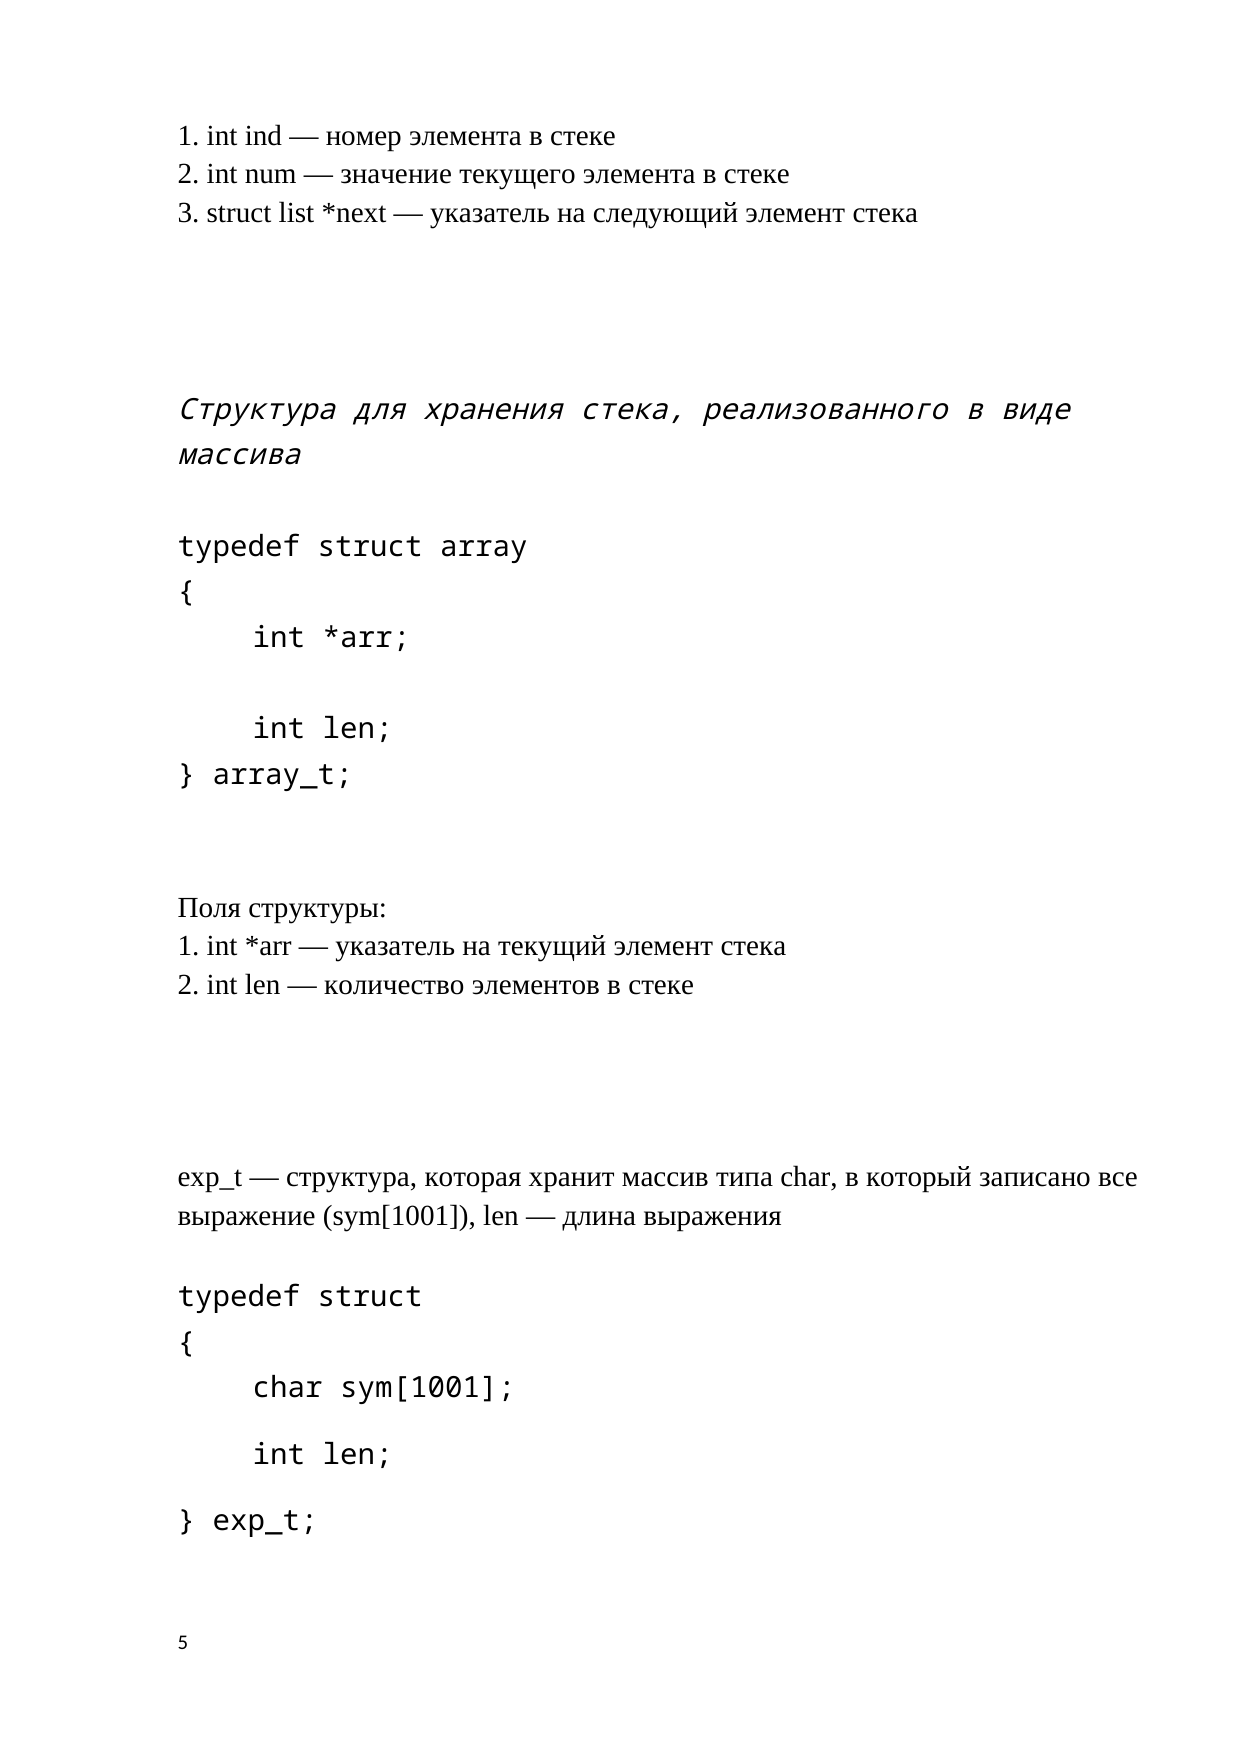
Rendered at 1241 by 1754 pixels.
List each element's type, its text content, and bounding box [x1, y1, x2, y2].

text typedef struct [177, 1275, 1152, 1315]
text int len; [177, 707, 1152, 747]
text } array_t; [177, 753, 1152, 793]
text 2. int len — количество элементов в стеке [177, 967, 1152, 1000]
text Поля структуры: [177, 890, 1152, 923]
text int len; [177, 1433, 1152, 1473]
text 3. struct list *next — указатель на следующий элемент стека [177, 195, 1152, 229]
text } exp_t; [177, 1499, 1152, 1539]
text int *arr; [177, 616, 1152, 656]
text char sym[1001]; [177, 1366, 1152, 1406]
text 1. int *arr — указатель на текущий элемент стека [177, 928, 1152, 962]
text exp_t — структура, которая хранит массив типа char, в который записано все выражение (sym[1001]), len — длина выражения [177, 1159, 1152, 1232]
text 1. int ind — номер элемента в стеке [177, 118, 1152, 152]
text Структура для хранения стека, реализованного в виде массива [177, 388, 1152, 473]
text { [177, 570, 1152, 610]
text 2. int num — значение текущего элемента в стеке [177, 157, 1152, 190]
text typedef struct array [177, 525, 1152, 564]
text { [177, 1321, 1152, 1361]
